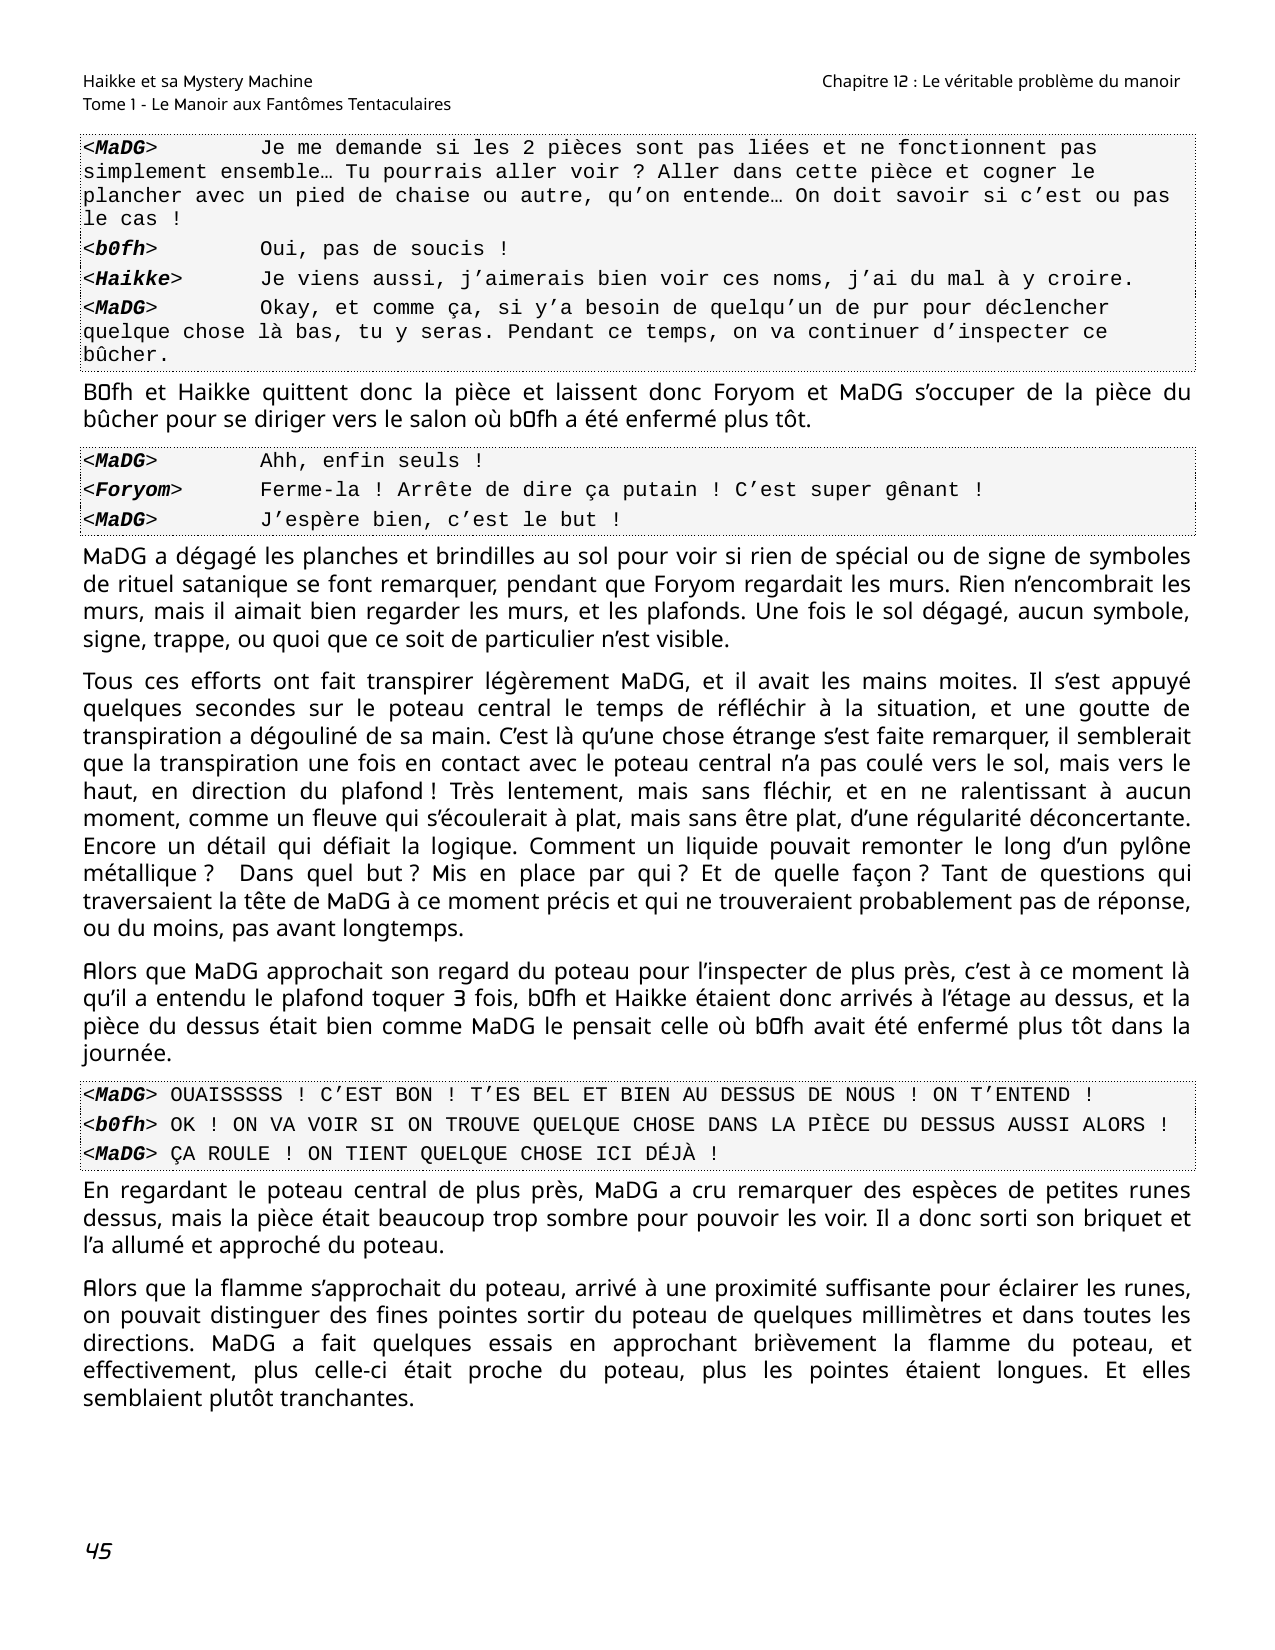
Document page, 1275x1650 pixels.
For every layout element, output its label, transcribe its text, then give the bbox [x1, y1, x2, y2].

text <MaDG> J’espère bien, c’est le but ! [80, 506, 1195, 536]
text Alors que la flamme s’approchait du poteau, arrivé à une proximité suffisante pour éclairer les runes, on pouvait distinguer des fines pointes sortir du poteau de quelques millimètres et dans toutes les directions. MaDG a fait quelques essais en approchant brièvement la flamme du poteau, et effectivement, plus celle-ci était proche du poteau, plus les pointes étaient longues. Et elles semblaient plutôt tranchantes. [83, 1273, 1192, 1411]
text En regardant le poteau central de plus près, MaDG a cru remarquer des espèces de petites runes dessus, mais la pièce était beaucoup trop sombre pour pouvoir les voir. Il a donc sorti son briquet et l’a allumé et approché du poteau. [83, 1176, 1192, 1258]
text <MaDG> Je me demande si les 2 pièces sont pas liées et ne fonctionnent pas simplement ensemble… Tu pourrais aller voir ? Aller dans cette pièce et cogner le plancher avec un pied de chaise ou autre, qu’on entende… On doit savoir si c’est ou pas le cas ! [80, 134, 1195, 232]
text <b0fh> OK ! ON VA VOIR SI ON TROUVE QUELQUE CHOSE DANS LA PIÈCE DU DESSUS AUSSI ALORS ! [80, 1111, 1195, 1137]
text <Haikke> Je viens aussi, j’aimerais bien voir ces noms, j’ai du mal à y croire. [80, 264, 1195, 291]
text Tous ces efforts ont fait transpirer légèrement MaDG, et il avait les mains moites. Il s’est appuyé quelques secondes sur le poteau central le temps de réfléchir à la situation, et une goutte de transpiration a dégouliné de sa main. C’est là qu’une chose étrange s’est faite remarquer, il semblerait que la transpiration une fois en contact avec le poteau central n’a pas coulé vers le sol, mais vers le haut, en direction du plafond ! Très lentement, mais sans fléchir, et en ne ralentissant à aucun moment, comme un fleuve qui s’écoulerait à plat, mais sans être plat, d’une régularité déconcertante. Encore un détail qui défiait la logique. Comment un liquide pouvait remonter le long d’un pylône métallique ? Dans quel but ? Mis en place par qui ? Et de quelle façon ? Tant de questions qui traversaient la tête de MaDG à ce moment précis et qui ne trouveraient probablement pas de réponse, ou du moins, pas avant longtemps. [83, 666, 1192, 941]
text <b0fh> Oui, pas de soucis ! [80, 235, 1195, 262]
text <Foryom> Ferme-la ! Arrête de dire ça putain ! C’est super gênant ! [80, 476, 1195, 503]
text <MaDG> ÇA ROULE ! ON TIENT QUELQUE CHOSE ICI DÉJÀ ! [80, 1140, 1195, 1170]
text <MaDG> Ahh, enfin seuls ! [80, 447, 1195, 473]
text MaDG a dégagé les planches et brindilles au sol pour voir si rien de spécial ou de signe de symboles de rituel satanique se font remarquer, pendant que Foryom regardait les murs. Rien n’encombrait les murs, mais il aimait bien regarder les murs, et les plafonds. Une fois le sol dégagé, aucun symbole, signe, trappe, ou quoi que ce soit de particulier n’est visible. [83, 542, 1192, 652]
text <MaDG> Okay, et comme ça, si y’a besoin de quelqu’un de pur pour déclencher quelque chose là bas, tu y seras. Pendant ce temps, on va continuer d’inspecter ce bûcher. [80, 294, 1195, 371]
text B0fh et Haikke quittent donc la pièce et laissent donc Foryom et MaDG s’occuper de la pièce du bûcher pour se diriger vers le salon où b0fh a été enfermé plus tôt. [83, 377, 1192, 432]
text Alors que MaDG approchait son regard du poteau pour l’inspecter de plus près, c’est à ce moment là qu’il a entendu le plafond toquer 3 fois, b0fh et Haikke étaient donc arrivés à l’étage au dessus, et la pièce du dessus était bien comme MaDG le pensait celle où b0fh avait été enfermé plus tôt dans la journée. [83, 956, 1192, 1066]
text <MaDG> OUAISSSSS ! C’EST BON ! T’ES BEL ET BIEN AU DESSUS DE NOUS ! ON T’ENTEND ! [80, 1081, 1195, 1108]
